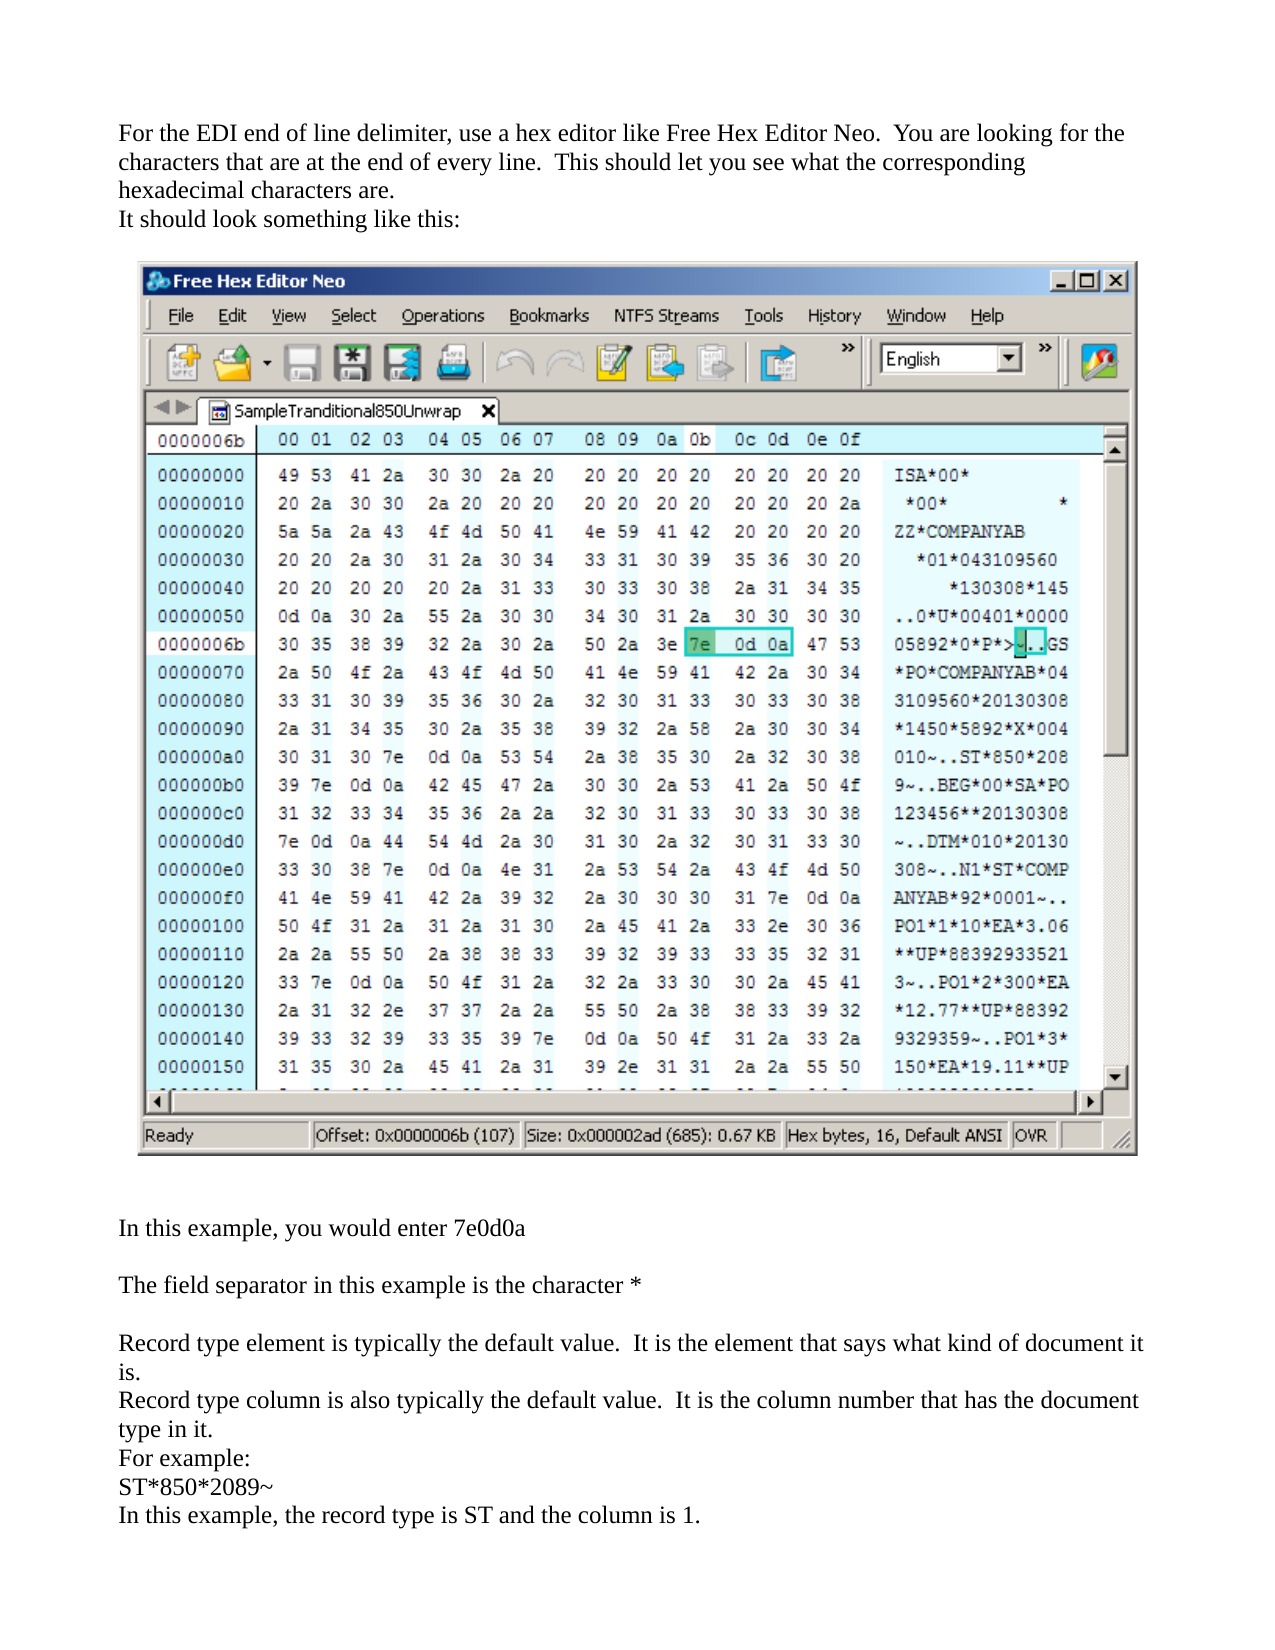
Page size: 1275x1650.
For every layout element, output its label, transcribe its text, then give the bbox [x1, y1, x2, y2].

text ST*850*2089~ [118, 1472, 1157, 1501]
picture [137, 261, 1138, 1156]
text In this example, you would enter 7e0d0a [118, 1213, 1157, 1242]
text The field separator in this example is the character * [118, 1271, 1157, 1299]
text For the EDI end of line delimiter, use a hex editor like Free Hex Editor Neo. You are looking for the characters that are at the end of every line. This should let you see what the corresponding hexadecimal characters are. [118, 118, 1157, 204]
text It should look something like this: [118, 204, 1157, 233]
text In this example, the record type is ST and the column is 1. [118, 1501, 1157, 1529]
text For example: [118, 1443, 1157, 1472]
text Record type column is also typically the default value. It is the column number that has the document type in it. [118, 1386, 1157, 1443]
text Record type element is typically the default value. It is the element that says what kind of document it is. [118, 1328, 1157, 1386]
